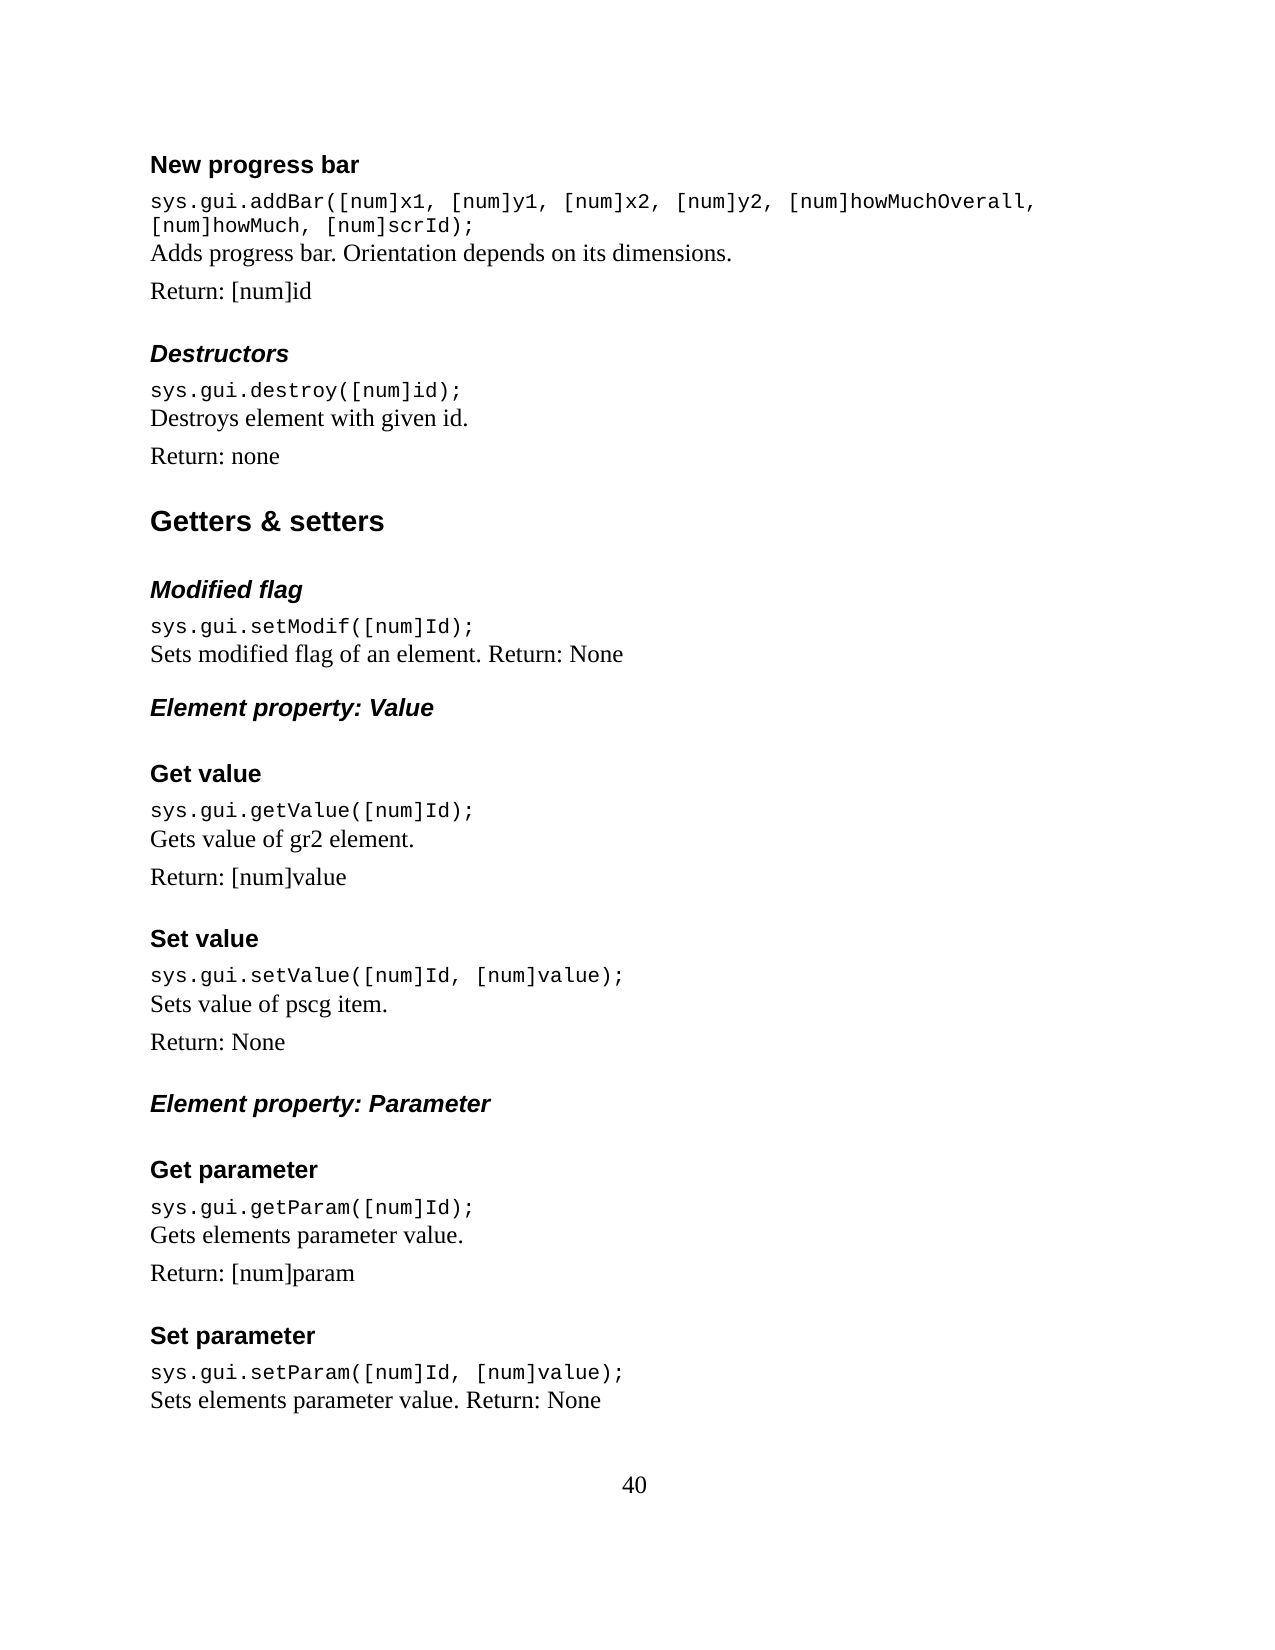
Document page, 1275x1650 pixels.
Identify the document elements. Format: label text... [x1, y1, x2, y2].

text Adds progress bar. Orientation depends on its dimensions. [150, 238, 1125, 267]
subtitle Get parameter [150, 1156, 1125, 1184]
subtitle Element property: Parameter [150, 1089, 1125, 1118]
text Return: None [150, 1027, 1125, 1056]
text Return: [num]param [150, 1258, 1125, 1287]
text Sets modified flag of an element. Return: None [150, 639, 1125, 668]
text sys.gui.setValue([num]Id, [num]value); [150, 966, 1125, 989]
text sys.gui.setModif([num]Id); [150, 616, 1125, 639]
subtitle Set parameter [150, 1321, 1125, 1349]
subtitle Get value [150, 759, 1125, 788]
subtitle Element property: Value [150, 693, 1125, 722]
text sys.gui.destroy([num]id); [150, 380, 1125, 403]
subtitle New progress bar [150, 150, 1125, 178]
text Return: [num]value [150, 862, 1125, 891]
text Gets elements parameter value. [150, 1220, 1125, 1249]
text sys.gui.setParam([num]Id, [num]value); [150, 1362, 1125, 1385]
text Destroys element with given id. [150, 403, 1125, 432]
text sys.gui.getParam([num]Id); [150, 1197, 1125, 1220]
text sys.gui.addBar([num]x1, [num]y1, [num]x2, [num]y2, [num]howMuchOverall, [num]howMuch, [num]scrId); [150, 191, 1125, 238]
text Return: none [150, 441, 1125, 470]
subtitle Modified flag [150, 575, 1125, 603]
text Return: [num]id [150, 276, 1125, 305]
subtitle Set value [150, 924, 1125, 953]
subtitle Destructors [150, 339, 1125, 367]
subtitle Getters & setters [150, 504, 1125, 537]
text Sets value of pscg item. [150, 989, 1125, 1018]
text Gets value of gr2 element. [150, 824, 1125, 853]
text Sets elements parameter value. Return: None [150, 1385, 1125, 1414]
text sys.gui.getValue([num]Id); [150, 800, 1125, 824]
